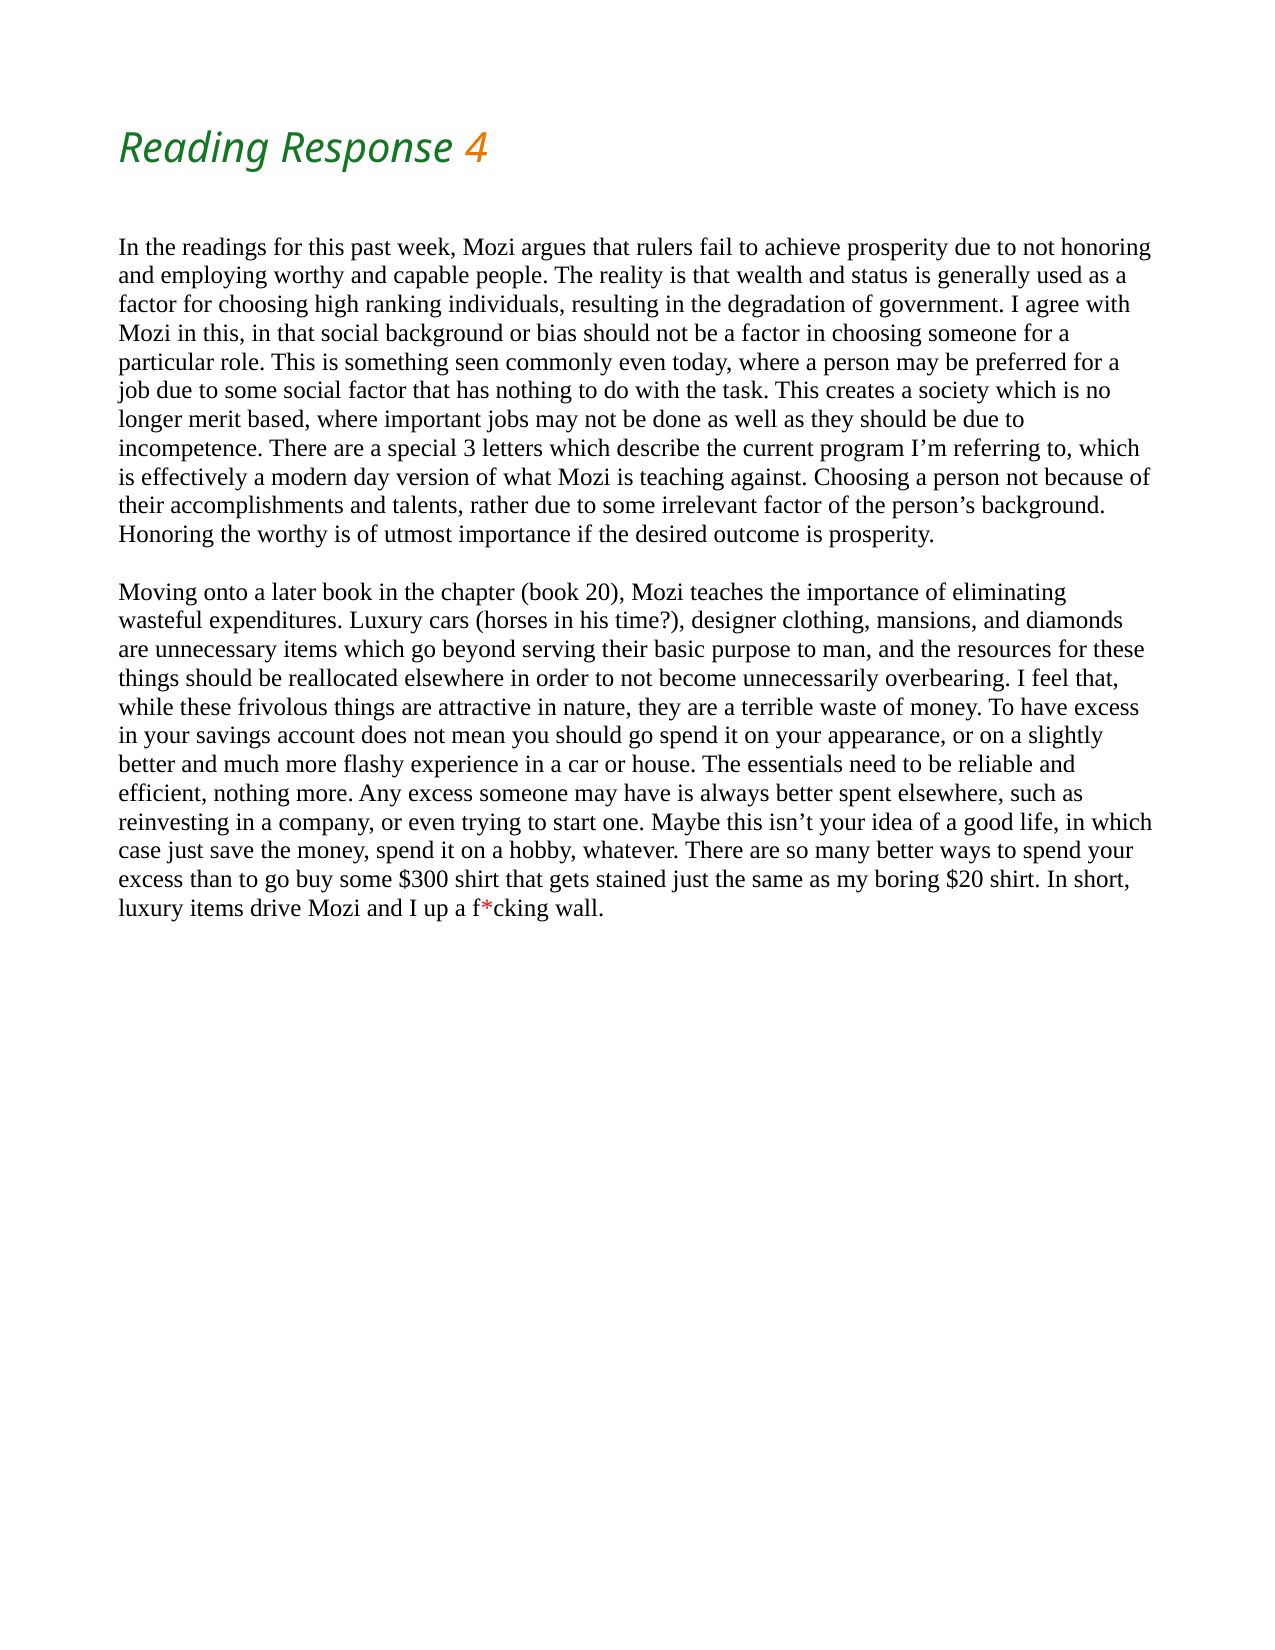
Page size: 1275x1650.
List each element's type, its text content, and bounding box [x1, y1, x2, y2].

text Reading Response 4 [118, 118, 1157, 175]
text Moving onto a later book in the chapter (book 20), Mozi teaches the importance of eliminating wasteful expenditures. Luxury cars (horses in his time?), designer clothing, mansions, and diamonds are unnecessary items which go beyond serving their basic purpose to man, and the resources for these things should be reallocated elsewhere in order to not become unnecessarily overbearing. I feel that, while these frivolous things are attractive in nature, they are a terrible waste of money. To have excess in your savings account does not mean you should go spend it on your appearance, or on a slightly better and much more flashy experience in a car or house. The essentials need to be reliable and efficient, nothing more. Any excess someone may have is always better spent elsewhere, such as reinvesting in a company, or even trying to start one. Maybe this isn’t your idea of a good life, in which case just save the money, spend it on a hobby, whatever. There are so many better ways to spend your excess than to go buy some $300 shirt that gets stained just the same as my boring $20 shirt. In short, luxury items drive Mozi and I up a f*cking wall. [118, 577, 1157, 922]
text In the readings for this past week, Mozi argues that rulers fail to achieve prosperity due to not honoring and employing worthy and capable people. The reality is that wealth and status is generally used as a factor for choosing high ranking individuals, resulting in the degradation of government. I agree with Mozi in this, in that social background or bias should not be a factor in choosing someone for a particular role. This is something seen commonly even today, where a person may be preferred for a job due to some social factor that has nothing to do with the task. This creates a society which is no longer merit based, where important jobs may not be done as well as they should be due to incompetence. There are a special 3 letters which describe the current program I’m referring to, which is effectively a modern day version of what Mozi is teaching against. Choosing a person not because of their accomplishments and talents, rather due to some irrelevant factor of the person’s background. Honoring the worthy is of utmost importance if the desired outcome is prosperity. [118, 232, 1157, 548]
